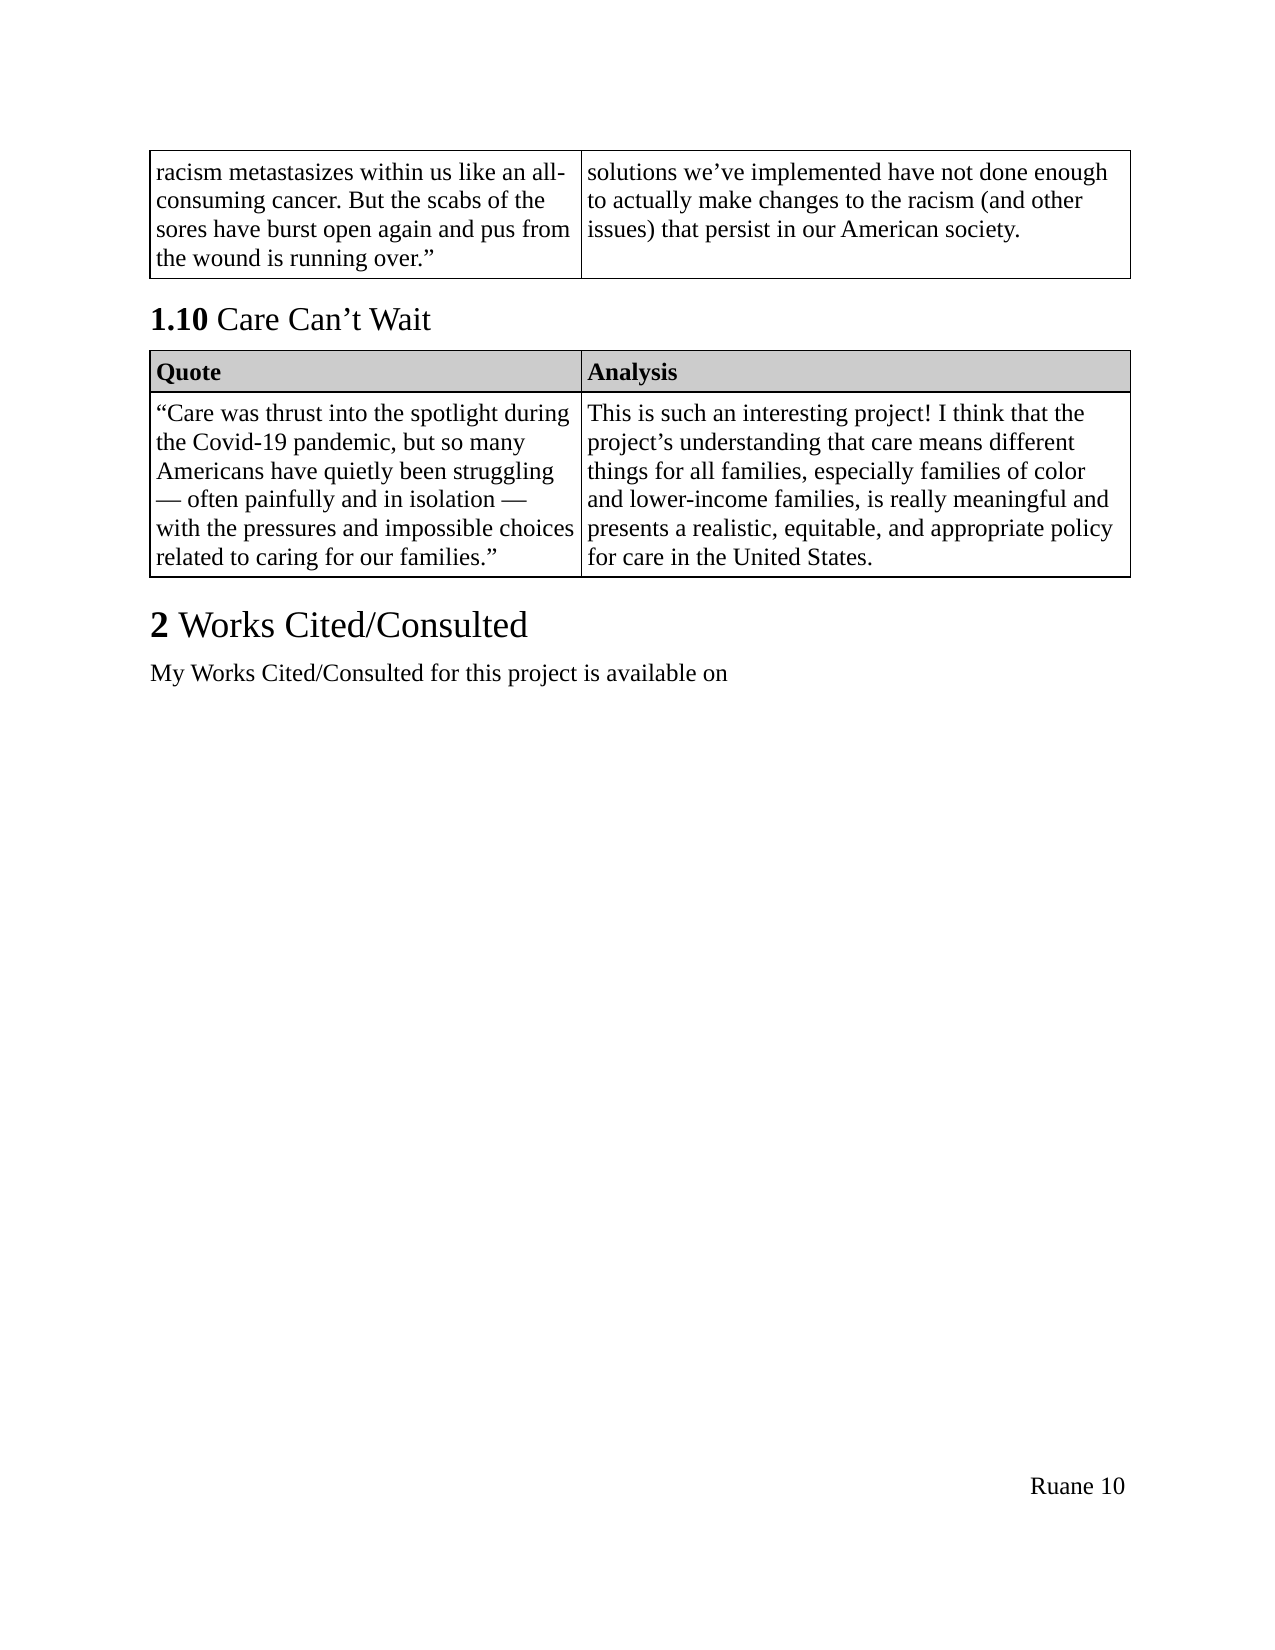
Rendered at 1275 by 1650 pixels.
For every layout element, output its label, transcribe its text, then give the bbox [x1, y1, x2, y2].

table_cell This is such an interesting project! I think that the project’s understanding that care means different things for all families, especially families of color and lower-income families, is really meaningful and presents a realistic, equitable, and appropriate policy for care in the United States. [582, 393, 1130, 576]
table_header Analysis [582, 351, 1130, 391]
table_cell racism metastasizes within us like an all-consuming cancer. But the scabs of the sores have burst open again and pus from the wound is running over.” [151, 151, 581, 277]
table_cell solutions we’ve implemented have not done enough to actually make changes to the racism (and other issues) that persist in our American society. [582, 151, 1130, 277]
subtitle 2 Works Cited/Consulted [150, 602, 1125, 646]
table_cell “Care was thrust into the spotlight during the Covid-19 pandemic, but so many Americans have quietly been struggling — often painfully and in isolation — with the pressures and impossible choices related to caring for our families.” [151, 393, 581, 576]
table_header Quote [151, 351, 581, 391]
text My Works Cited/Consulted for this project is available on [150, 658, 1125, 687]
subtitle 1.10 Care Can’t Wait [150, 299, 1125, 338]
